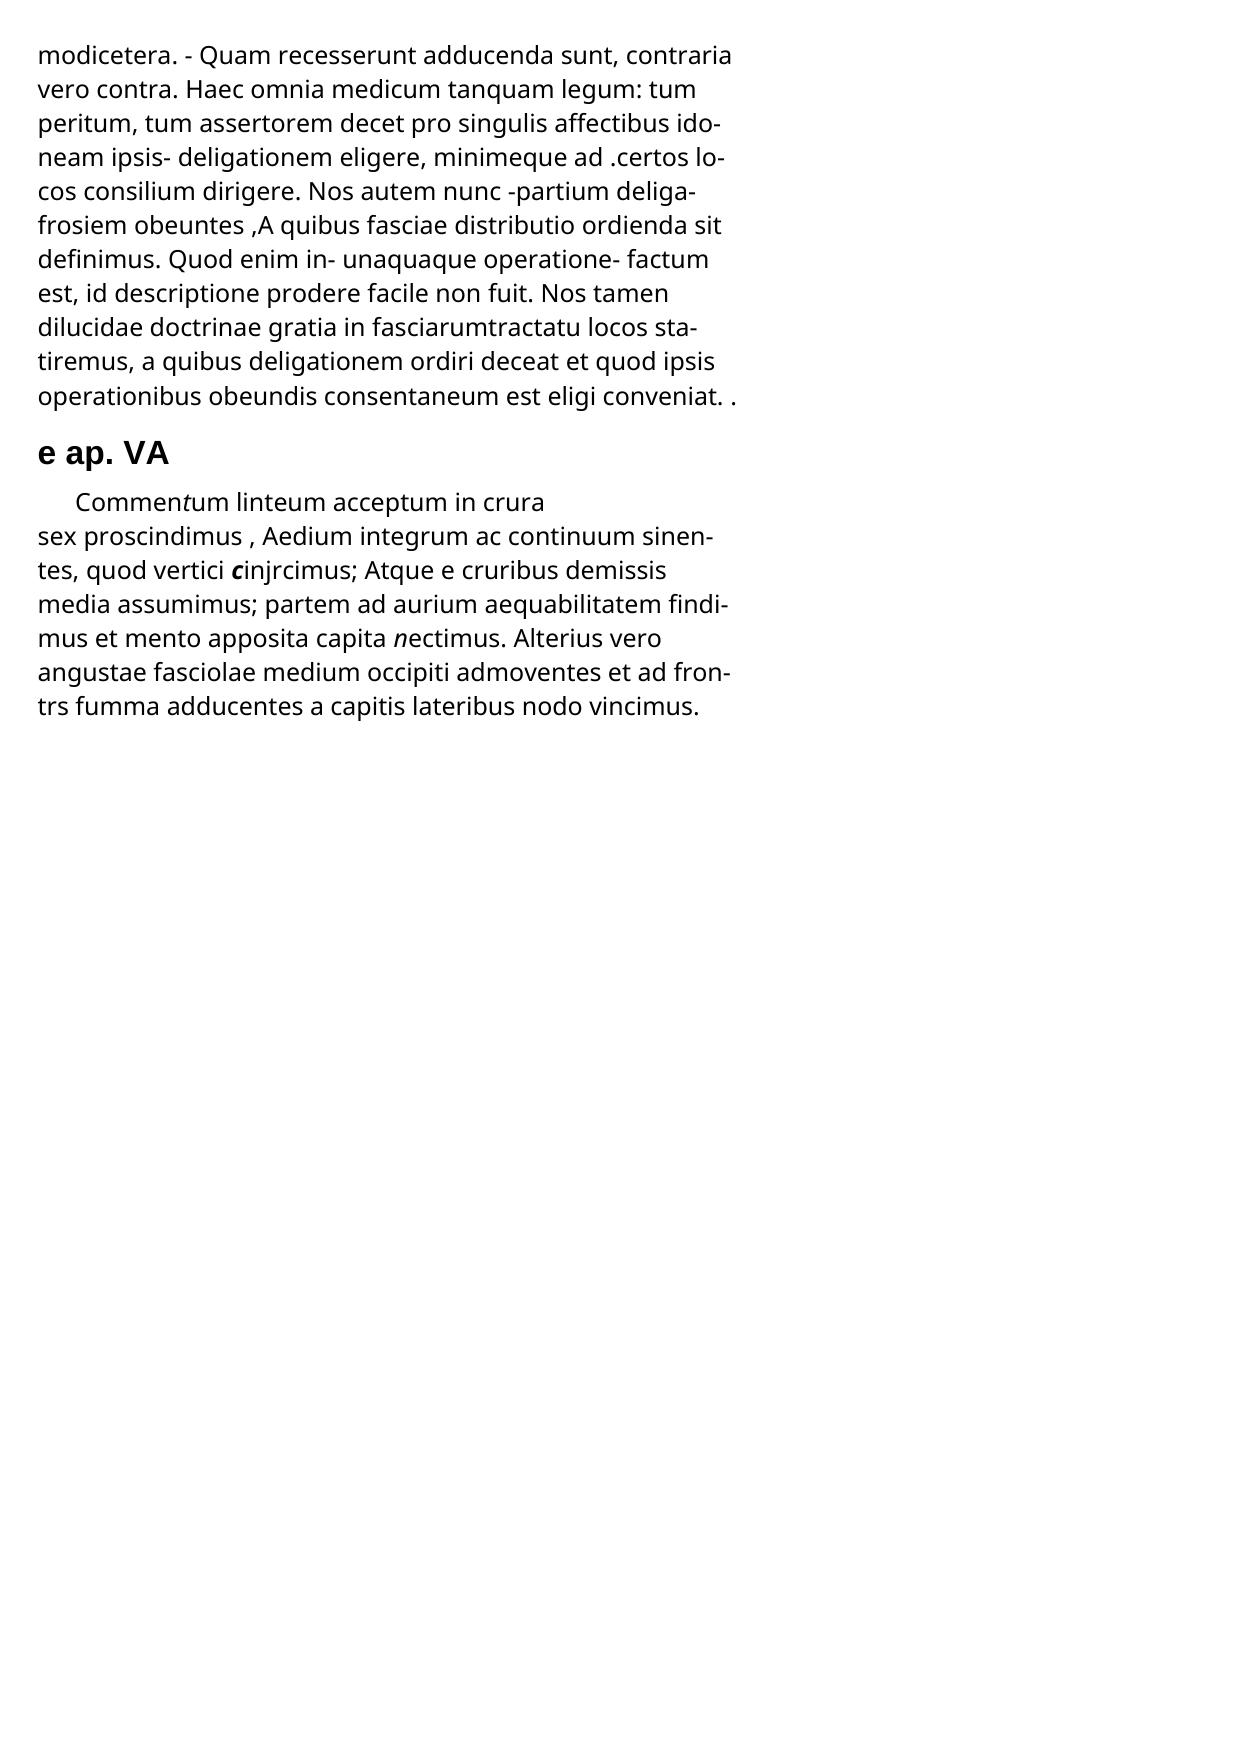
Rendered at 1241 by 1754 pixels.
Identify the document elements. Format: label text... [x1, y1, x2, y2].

text Commentum linteum acceptum in crura sex proscindimus , Aedium integrum ac continuum sinen- tes, quod vertici cinjrcimus; Atque e cruribus demissis media assumimus; partem ad aurium aequabilitatem findi- mus et mento apposita capita nectimus. Alterius vero angustae fasciolae medium occipiti admoventes et ad fron- trs fumma adducentes a capitis lateribus nodo vincimus. [37, 484, 1203, 723]
subtitle e ap. VA [37, 433, 1203, 472]
text modicetera. - Quam recesserunt adducenda sunt, contraria vero contra. Haec omnia medicum tanquam legum: tum peritum, tum assertorem decet pro singulis affectibus ido- neam ipsis- deligationem eligere, minimeque ad .certos lo- cos consilium dirigere. Nos autem nunc -partium deliga- frosiem obeuntes ,A quibus fasciae distributio ordienda sit definimus. Quod enim in- unaquaque operatione- factum est, id descriptione prodere facile non fuit. Nos tamen dilucidae doctrinae gratia in fasciarumtractatu locos sta- tiremus, a quibus deligationem ordiri deceat et quod ipsis operationibus obeundis consentaneum est eligi conveniat. . [37, 37, 1203, 412]
